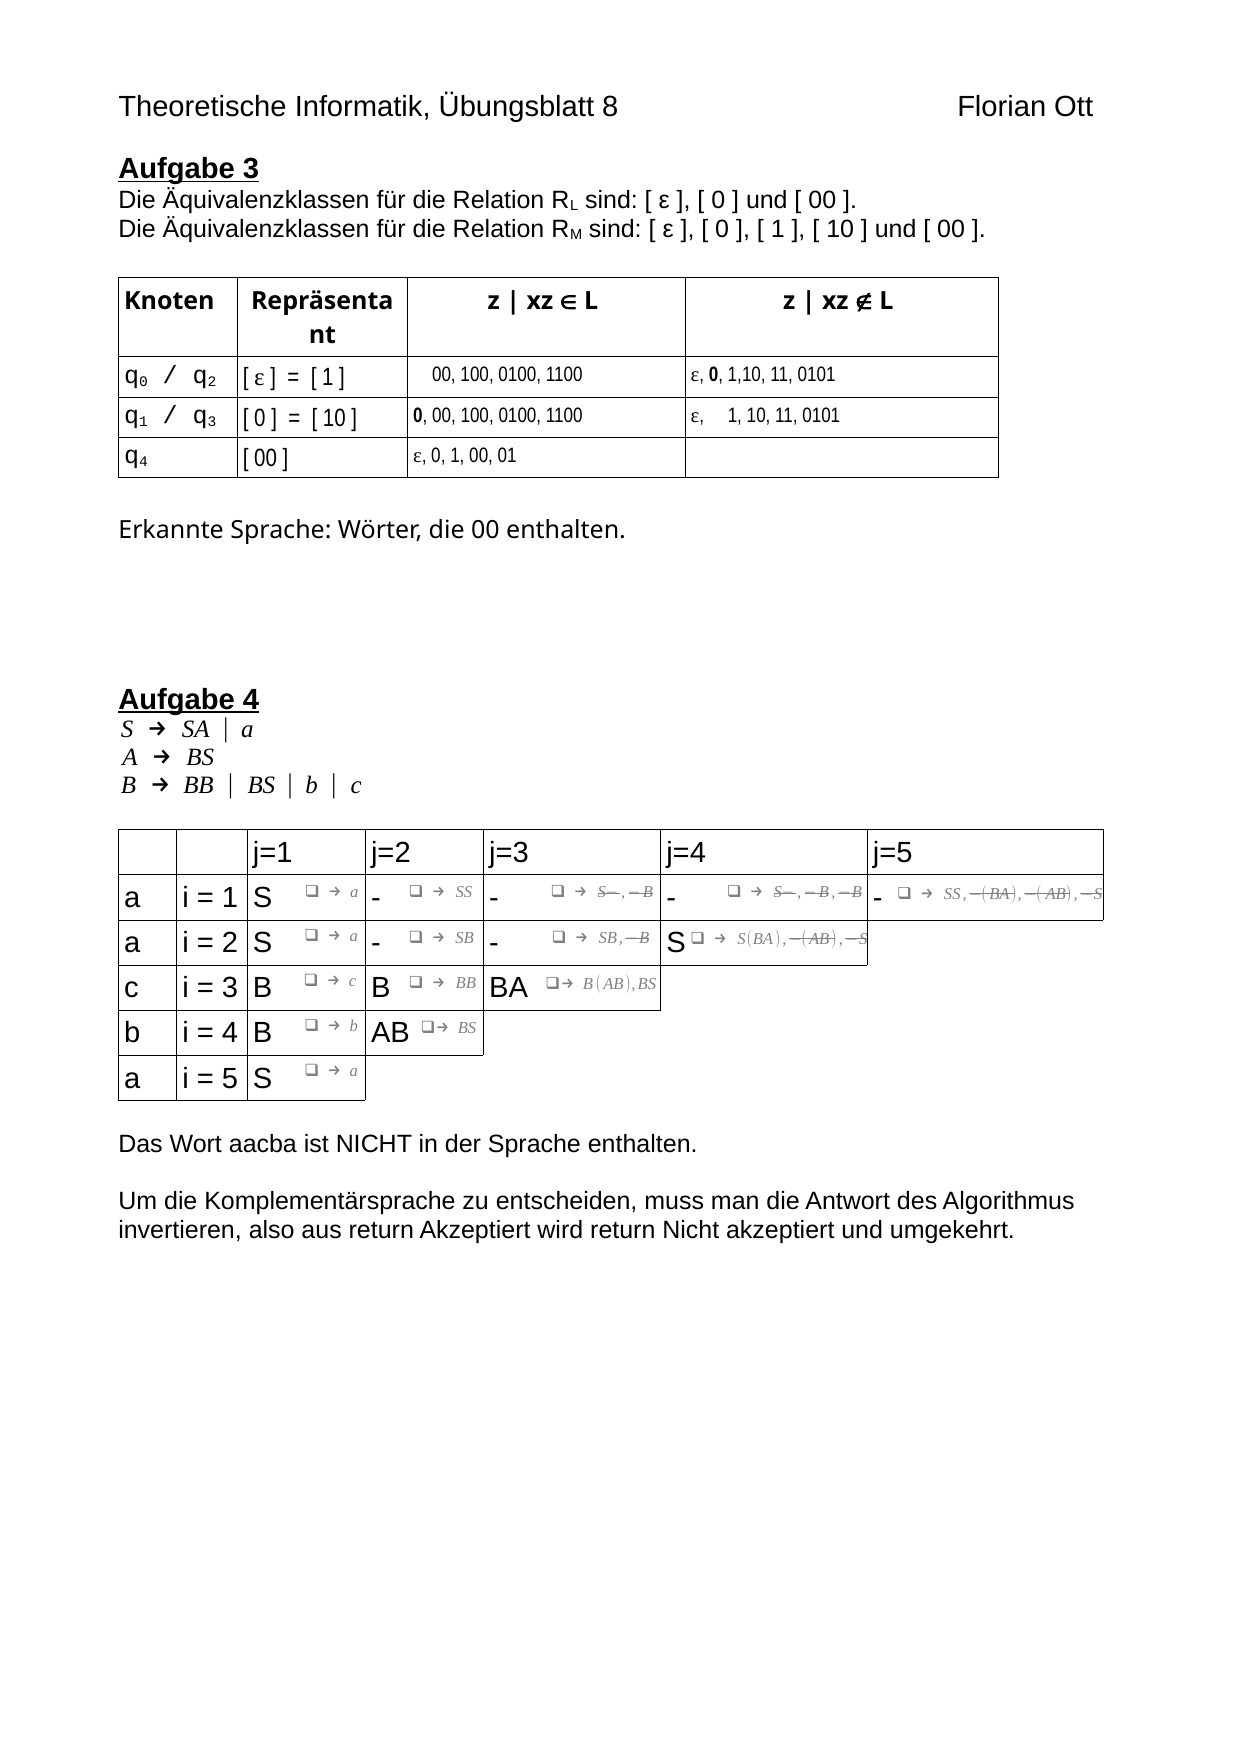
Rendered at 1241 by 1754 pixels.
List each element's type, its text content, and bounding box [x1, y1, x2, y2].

table_header Repräsentant [238, 278, 407, 356]
table_cell i = 5 [177, 1056, 247, 1100]
table_cell b [119, 1011, 176, 1055]
table_cell q4 [119, 438, 237, 477]
text Die Äquivalenzklassen für die Relation RL sind: [ ε ], [ 0 ] und [ 00 ]. [118, 185, 1122, 214]
table_cell - [868, 875, 1103, 919]
table_header [177, 830, 247, 874]
table_header j=5 [868, 830, 1103, 874]
table_cell [661, 966, 867, 1010]
table_cell 0, 00, 100, 0100, 1100 [408, 398, 685, 437]
table_cell ε, 1, 10, 11, 0101 [686, 398, 998, 437]
table_cell S [248, 1056, 365, 1100]
table_cell [ 0 ] = [ 10 ] [238, 398, 407, 437]
table_cell ε, 0, 1, 00, 01 [408, 438, 685, 477]
table_cell [ 00 ] [238, 438, 407, 477]
table_cell ε, 0, 1,10, 11, 0101 [686, 357, 998, 397]
table_cell i = 1 [177, 875, 247, 919]
table_cell [484, 1011, 660, 1055]
table_cell [867, 1010, 1103, 1055]
table_cell a [119, 1056, 176, 1100]
table_cell - [661, 875, 867, 919]
table_cell - [366, 875, 483, 919]
text Das Wort aacba ist NICHT in der Sprache enthalten. [118, 1129, 1122, 1157]
table_header j=2 [366, 830, 483, 874]
table_cell [660, 1055, 867, 1100]
table_cell BA [484, 966, 660, 1010]
table_cell - [484, 921, 660, 964]
table_cell i = 4 [177, 1011, 247, 1055]
table_cell S [248, 921, 365, 964]
table_cell 00, 100, 0100, 1100 [408, 357, 685, 397]
text Aufgabe 4 [118, 682, 1122, 715]
text Erkannte Sprache: Wörter, die 00 enthalten. [118, 511, 1122, 545]
table_cell i = 3 [177, 966, 247, 1010]
table_cell [483, 1055, 660, 1100]
table_header j=1 [248, 830, 365, 874]
table_cell i = 2 [177, 921, 247, 964]
table_cell q1 / q3 [119, 398, 237, 437]
text Um die Komplementärsprache zu entscheiden, muss man die Antwort des Algorithmus invertieren, also aus return Akzeptiert wird return Nicht akzeptiert und umgekehrt. [118, 1186, 1122, 1244]
table_cell a [119, 875, 176, 919]
table_cell q0 / q2 [119, 357, 237, 397]
table_cell B [248, 966, 365, 1010]
table_cell - [366, 921, 483, 964]
table_cell [867, 965, 1103, 1010]
table_cell [366, 1056, 483, 1100]
table_cell [867, 1055, 1103, 1100]
table_cell AB [366, 1011, 483, 1055]
text Aufgabe 3 [118, 152, 1122, 185]
table_header Knoten [119, 278, 237, 356]
text Die Äquivalenzklassen für die Relation RM sind: [ ε ], [ 0 ], [ 1 ], [ 10 ] und [ 00 ]. [118, 214, 1122, 243]
table_header [119, 830, 176, 874]
table_cell - [484, 875, 660, 919]
table_cell S [248, 875, 365, 919]
table_cell [660, 1010, 867, 1055]
table_cell [ ε ] = [ 1 ] [238, 357, 407, 397]
table_cell [868, 921, 1103, 964]
table_cell a [119, 921, 176, 964]
table_header z | xz  L [408, 278, 685, 356]
table_header j=3 [484, 830, 660, 874]
table_header z | xz  L [686, 278, 998, 356]
table_cell [686, 438, 998, 477]
table_cell c [119, 966, 176, 1010]
table_cell S [661, 921, 867, 964]
table_cell B [248, 1011, 365, 1055]
table_cell B [366, 966, 483, 1010]
table_header j=4 [661, 830, 867, 874]
